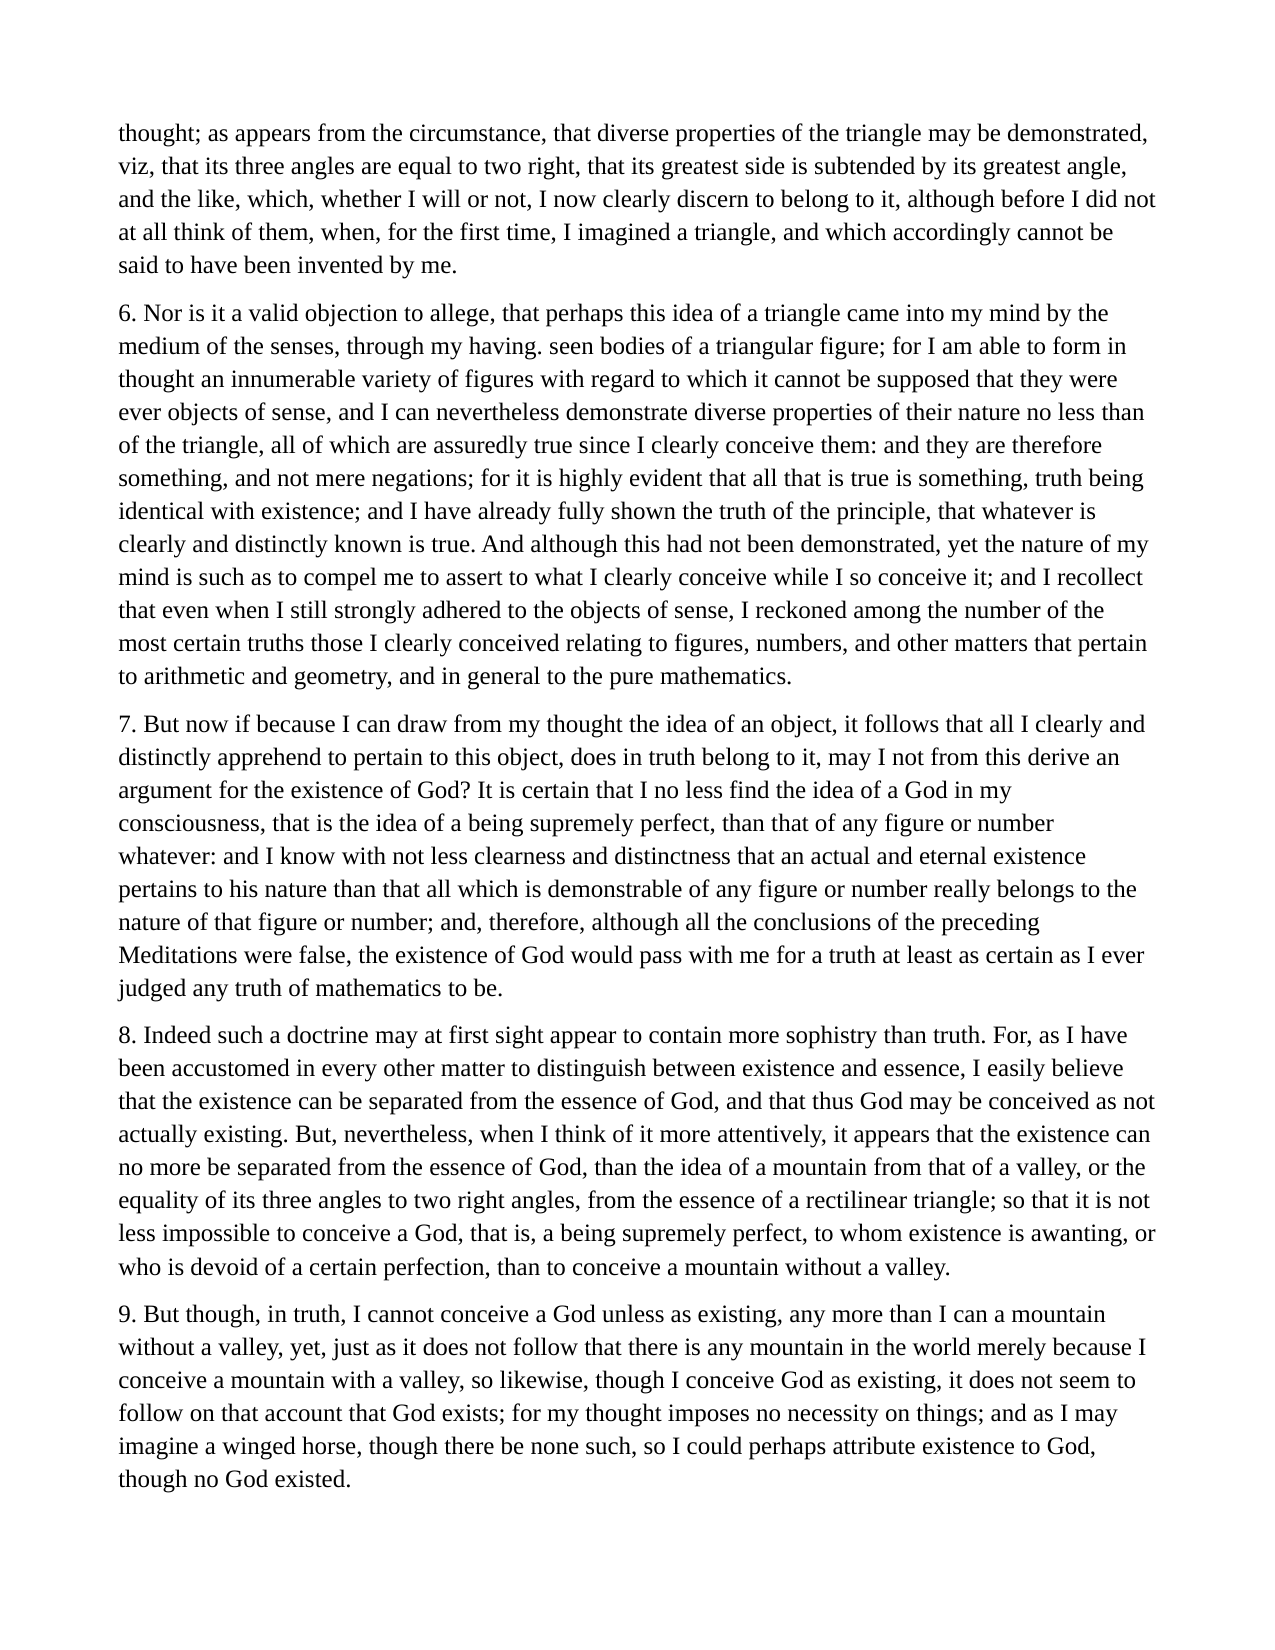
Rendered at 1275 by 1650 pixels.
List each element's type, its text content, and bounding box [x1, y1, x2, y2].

text 9. But though, in truth, I cannot conceive a God unless as existing, any more than I can a mountain without a valley, yet, just as it does not follow that there is any mountain in the world merely because I conceive a mountain with a valley, so likewise, though I conceive God as existing, it does not seem to follow on that account that God exists; for my thought imposes no necessity on things; and as I may imagine a winged horse, though there be none such, so I could perhaps attribute existence to God, though no God existed. [118, 1299, 1157, 1493]
text 6. Nor is it a valid objection to allege, that perhaps this idea of a triangle came into my mind by the medium of the senses, through my having. seen bodies of a triangular figure; for I am able to form in thought an innumerable variety of figures with regard to which it cannot be supposed that they were ever objects of sense, and I can nevertheless demonstrate diverse properties of their nature no less than of the triangle, all of which are assuredly true since I clearly conceive them: and they are therefore something, and not mere negations; for it is highly evident that all that is true is something, truth being identical with existence; and I have already fully shown the truth of the principle, that whatever is clearly and distinctly known is true. And although this had not been demonstrated, yet the nature of my mind is such as to compel me to assert to what I clearly conceive while I so conceive it; and I recollect that even when I still strongly adhered to the objects of sense, I reckoned among the number of the most certain truths those I clearly conceived relating to figures, numbers, and other matters that pertain to arithmetic and geometry, and in general to the pure mathematics. [118, 298, 1157, 690]
text 8. Indeed such a doctrine may at first sight appear to contain more sophistry than truth. For, as I have been accustomed in every other matter to distinguish between existence and essence, I easily believe that the existence can be separated from the essence of God, and that thus God may be conceived as not actually existing. But, nevertheless, when I think of it more attentively, it appears that the existence can no more be separated from the essence of God, than the idea of a mountain from that of a valley, or the equality of its three angles to two right angles, from the essence of a rectilinear triangle; so that it is not less impossible to conceive a God, that is, a being supremely perfect, to whom existence is awanting, or who is devoid of a certain perfection, than to conceive a mountain without a valley. [118, 1020, 1157, 1280]
text thought; as appears from the circumstance, that diverse properties of the triangle may be demonstrated, viz, that its three angles are equal to two right, that its greatest side is subtended by its greatest angle, and the like, which, whether I will or not, I now clearly discern to belong to it, although before I did not at all think of them, when, for the first time, I imagined a triangle, and which accordingly cannot be said to have been invented by me. [118, 118, 1157, 279]
text 7. But now if because I can draw from my thought the idea of an object, it follows that all I clearly and distinctly apprehend to pertain to this object, does in truth belong to it, may I not from this derive an argument for the existence of God? It is certain that I no less find the idea of a God in my consciousness, that is the idea of a being supremely perfect, than that of any figure or number whatever: and I know with not less clearness and distinctness that an actual and eternal existence pertains to his nature than that all which is demonstrable of any figure or number really belongs to the nature of that figure or number; and, therefore, although all the conclusions of the preceding Meditations were false, the existence of God would pass with me for a truth at least as certain as I ever judged any truth of mathematics to be. [118, 709, 1157, 1002]
